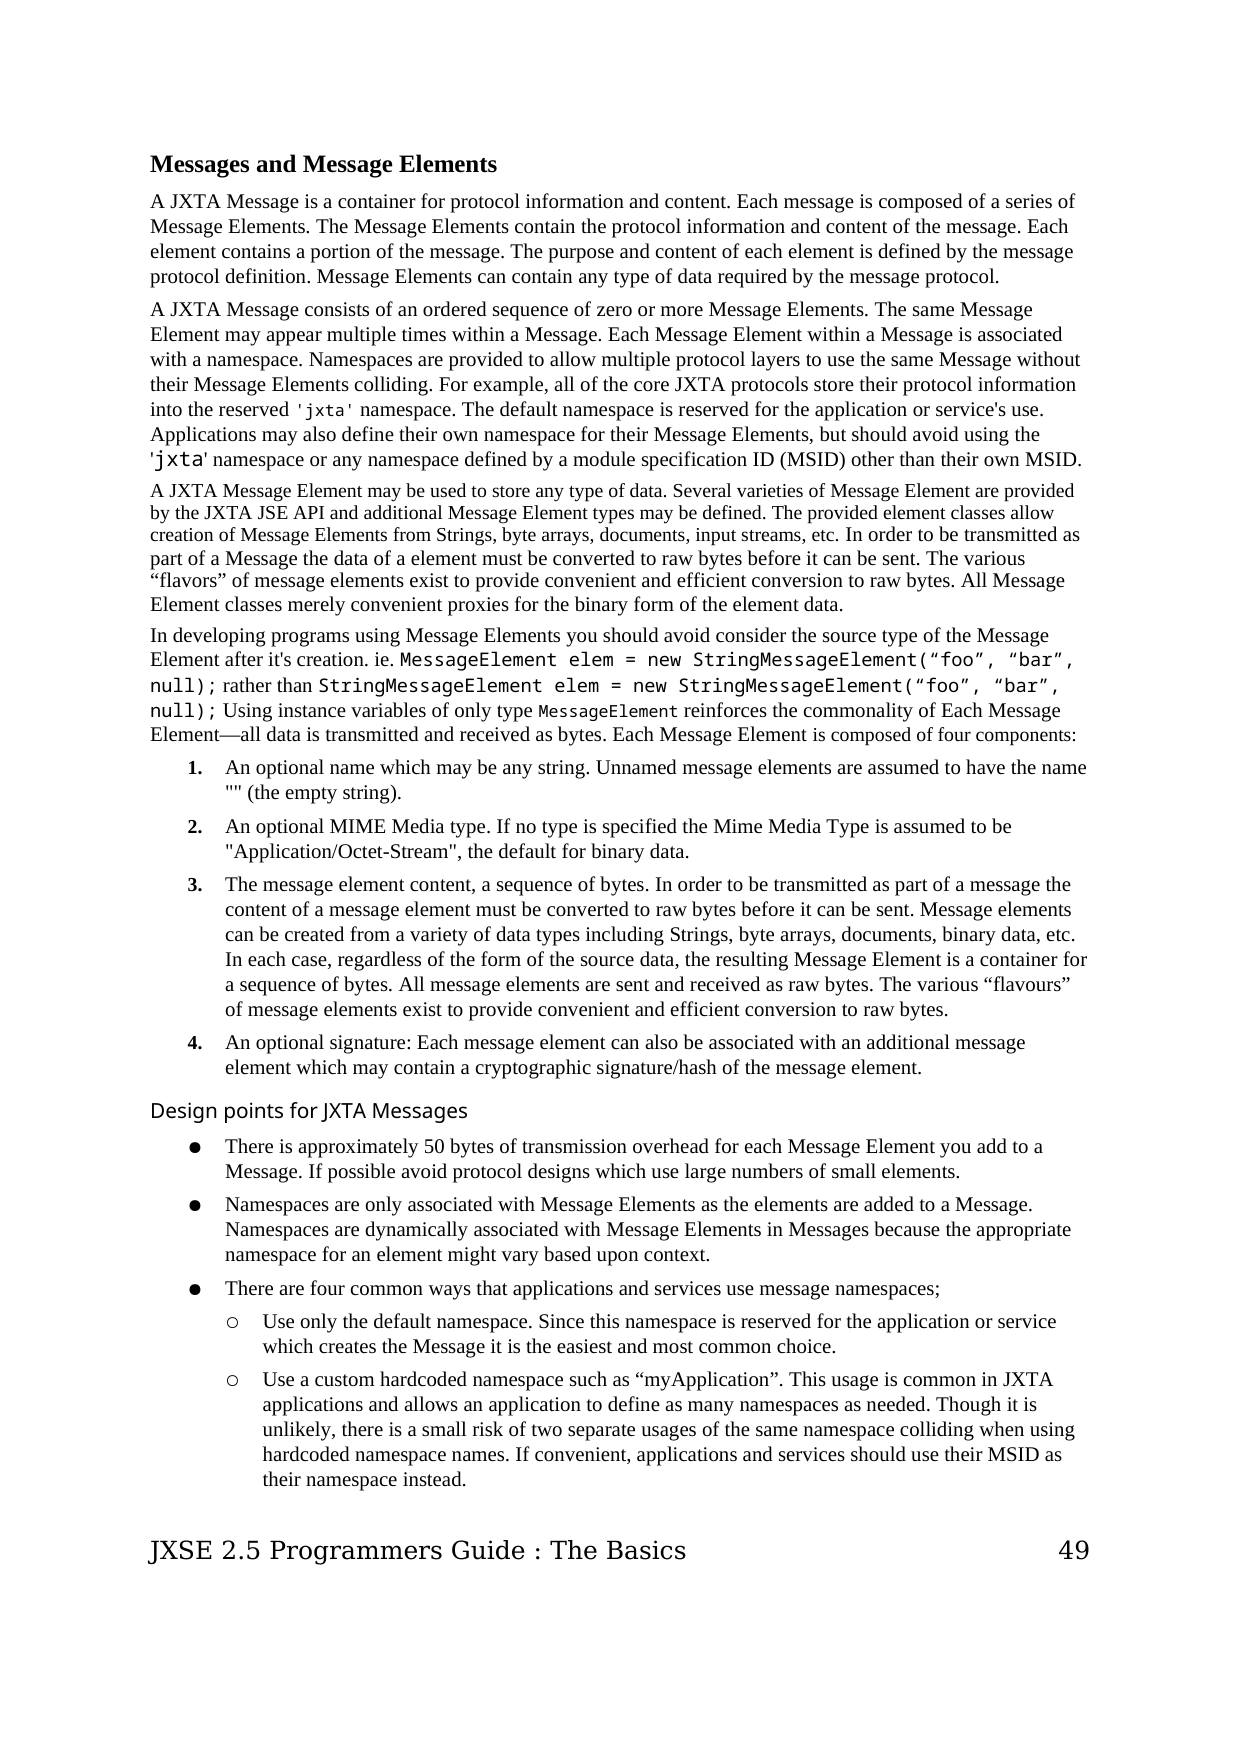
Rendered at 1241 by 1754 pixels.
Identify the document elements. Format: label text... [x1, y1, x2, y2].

list An optional signature: Each message element can also be associated with an additional message element which may contain a cryptographic signature/hash of the message element. [187, 1030, 1090, 1080]
list There are four common ways that applications and services use message namespaces; [187, 1275, 1090, 1300]
text A JXTA Message consists of an ordered sequence of zero or more Message Elements. The same Message Element may appear multiple times within a Message. Each Message Element within a Message is associated with a namespace. Namespaces are provided to allow multiple protocol layers to use the same Message without their Message Elements colliding. For example, all of the core JXTA protocols store their protocol information into the reserved 'jxta' namespace. The default namespace is reserved for the application or service's use. Applications may also define their own namespace for their Message Elements, but should avoid using the 'jxta' namespace or any namespace defined by a module specification ID (MSID) other than their own MSID. [150, 296, 1090, 471]
list An optional name which may be any string. Unnamed message elements are assumed to have the name "" (the empty string). [187, 755, 1090, 805]
text Messages and Message Elements [150, 150, 1090, 178]
subtitle Design points for JXTA Messages [150, 1097, 1090, 1125]
list The message element content, a sequence of bytes. In order to be transmitted as part of a message the content of a message element must be converted to raw bytes before it can be sent. Message elements can be created from a variety of data types including Strings, byte arrays, documents, binary data, etc. In each case, regardless of the form of the source data, the resulting Message Element is a container for a sequence of bytes. All message elements are sent and received as raw bytes. The various “flavours” of message elements exist to provide convenient and efficient conversion to raw bytes. [187, 871, 1090, 1021]
list An optional MIME Media type. If no type is specified the Mime Media Type is assumed to be "Application/Octet-Stream", the default for binary data. [187, 813, 1090, 863]
list Namespaces are only associated with Message Elements as the elements are added to a Message. Namespaces are dynamically associated with Message Elements in Messages because the appropriate namespace for an element might vary based upon context. [187, 1192, 1090, 1267]
list Use only the default namespace. Since this namespace is reserved for the application or service which creates the Message it is the easiest and most common choice. [225, 1308, 1090, 1358]
list Use a custom hardcoded namespace such as “myApplication”. This usage is common in JXTA applications and allows an application to define as many namespaces as needed. Though it is unlikely, there is a small risk of two separate usages of the same namespace colliding when using hardcoded namespace names. If convenient, applications and services should use their MSID as their namespace instead. [225, 1367, 1090, 1492]
text In developing programs using Message Elements you should avoid consider the source type of the Message Element after it's creation. ie. MessageElement elem = new StringMessageElement(“foo”, “bar”, null); rather than StringMessageElement elem = new StringMessageElement(“foo”, “bar”, null); Using instance variables of only type MessageElement reinforces the commonality of Each Message Element—all data is transmitted and received as bytes. Each Message Element is composed of four components: [150, 624, 1090, 746]
text A JXTA Message Element may be used to store any type of data. Several varieties of Message Element are provided by the JXTA JSE API and additional Message Element types may be defined. The provided element classes allow creation of Message Elements from Strings, byte arrays, documents, input streams, etc. In order to be transmitted as part of a Message the data of a element must be converted to raw bytes before it can be sent. The various “flavors” of message elements exist to provide convenient and efficient conversion to raw bytes. All Message Element classes merely convenient proxies for the binary form of the element data. [150, 480, 1090, 615]
list There is approximately 50 bytes of transmission overhead for each Message Element you add to a Message. If possible avoid protocol designs which use large numbers of small elements. [187, 1133, 1090, 1183]
text A JXTA Message is a container for protocol information and content. Each message is composed of a series of Message Elements. The Message Elements contain the protocol information and content of the message. Each element contains a portion of the message. The purpose and content of each element is defined by the message protocol definition. Message Elements can contain any type of data required by the message protocol. [150, 188, 1090, 288]
